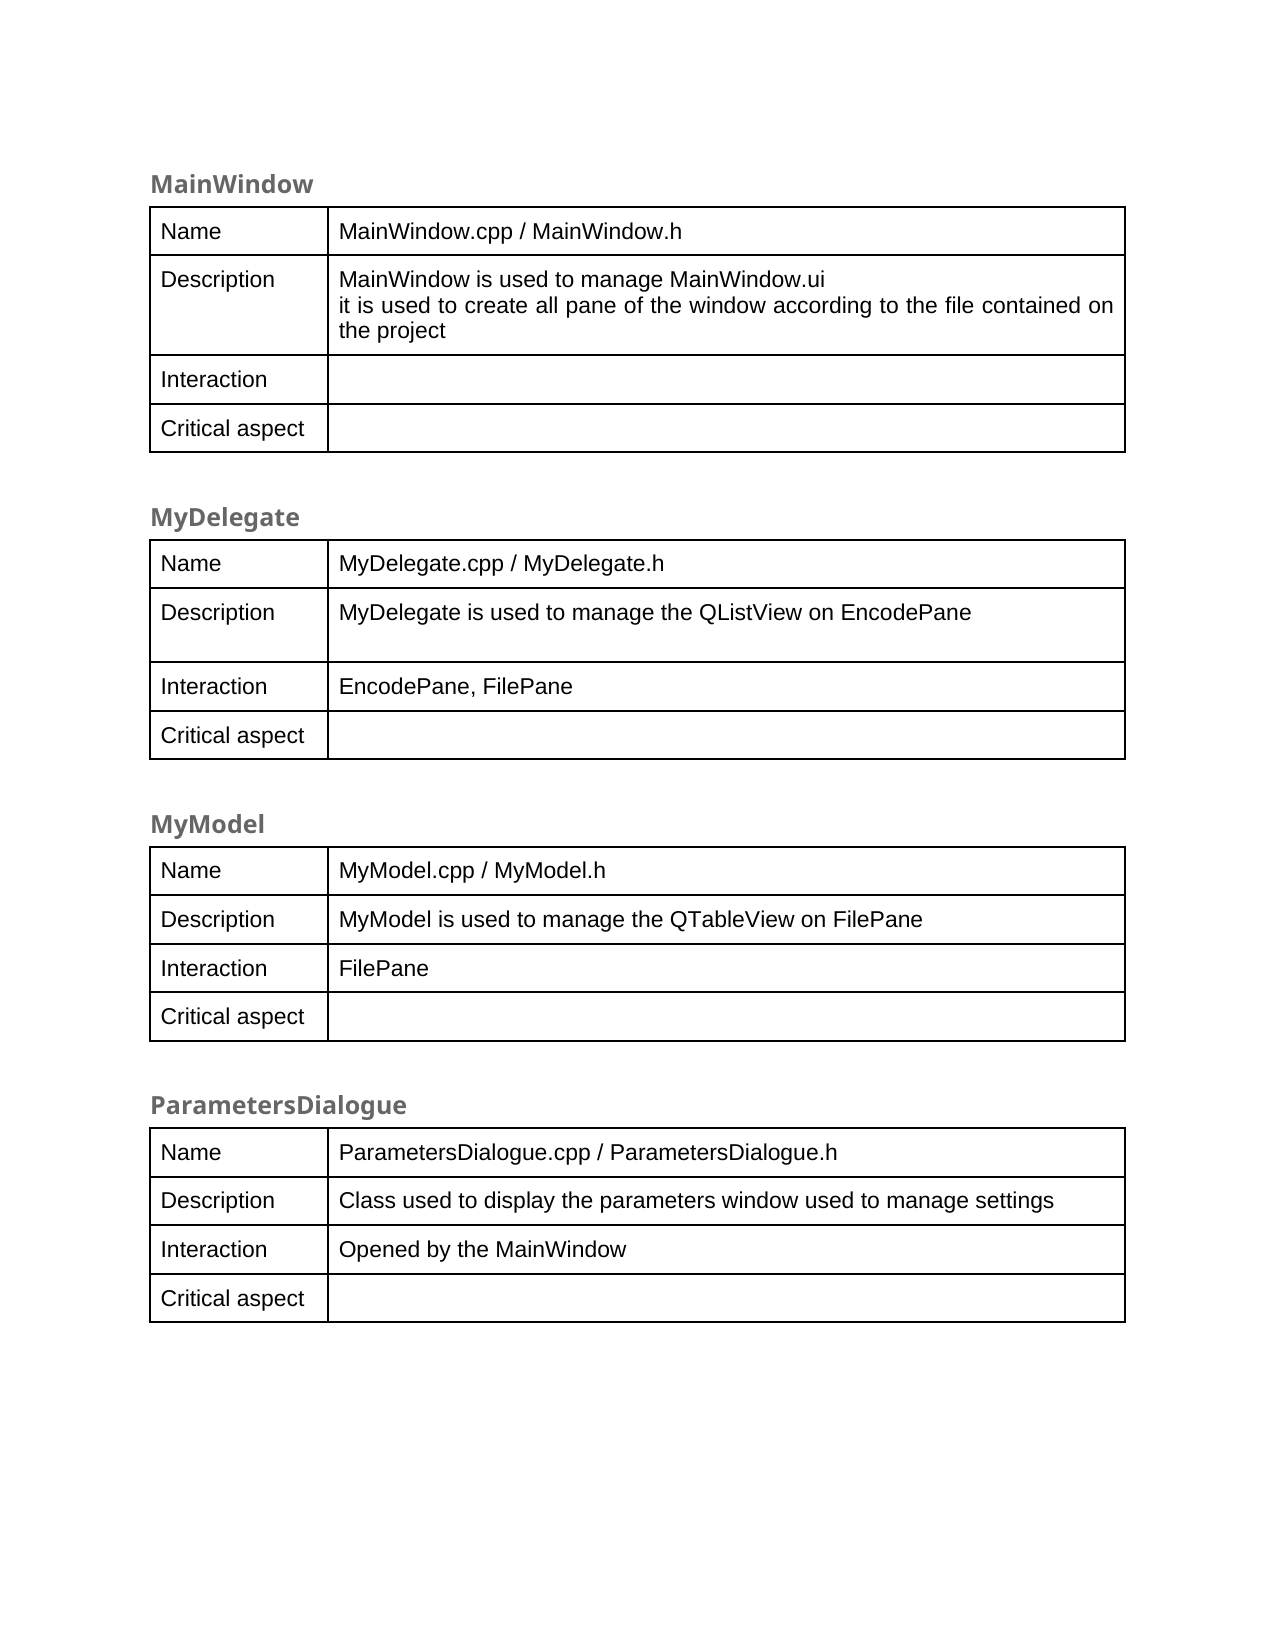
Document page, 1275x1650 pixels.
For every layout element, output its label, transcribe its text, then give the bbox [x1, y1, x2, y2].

subtitle MyModel [150, 806, 1125, 841]
table_header MainWindow.cpp / MainWindow.h [329, 208, 1124, 254]
table_cell FilePane [329, 945, 1124, 991]
table_cell Interaction [151, 356, 327, 403]
table_cell Critical aspect [151, 405, 327, 451]
table_cell [329, 712, 1124, 758]
table_cell EncodePane, FilePane [329, 663, 1124, 710]
table_header ParametersDialogue.cpp / ParametersDialogue.h [329, 1129, 1124, 1176]
table_cell Interaction [151, 1226, 327, 1273]
table_cell Interaction [151, 945, 327, 991]
table_cell MyModel is used to manage the QTableView on FilePane [329, 896, 1124, 943]
subtitle MyDelegate [150, 499, 1125, 533]
table_cell Critical aspect [151, 712, 327, 758]
table_header Name [151, 848, 327, 894]
table_cell Opened by the MainWindow [329, 1226, 1124, 1273]
table_cell Interaction [151, 663, 327, 710]
table_header Name [151, 208, 327, 254]
table_cell Class used to display the parameters window used to manage settings [329, 1178, 1124, 1224]
table_cell Critical aspect [151, 993, 327, 1040]
table_header Name [151, 541, 327, 587]
table_cell [329, 405, 1124, 451]
table_cell Description [151, 256, 327, 354]
table_header MyDelegate.cpp / MyDelegate.h [329, 541, 1124, 587]
table_cell Description [151, 896, 327, 943]
table_cell Description [151, 589, 327, 661]
table_cell MyDelegate is used to manage the QListView on EncodePane [329, 589, 1124, 661]
table_cell Critical aspect [151, 1275, 327, 1321]
table_cell [329, 356, 1124, 403]
table_cell [329, 993, 1124, 1040]
table_header Name [151, 1129, 327, 1176]
subtitle MainWindow [150, 167, 1125, 201]
subtitle ParametersDialogue [150, 1088, 1125, 1122]
table_cell Description [151, 1178, 327, 1224]
table_header MyModel.cpp / MyModel.h [329, 848, 1124, 894]
table_cell [329, 1275, 1124, 1321]
table_cell MainWindow is used to manage MainWindow.ui it is used to create all pane of the window according to the file contained on the project [329, 256, 1124, 354]
